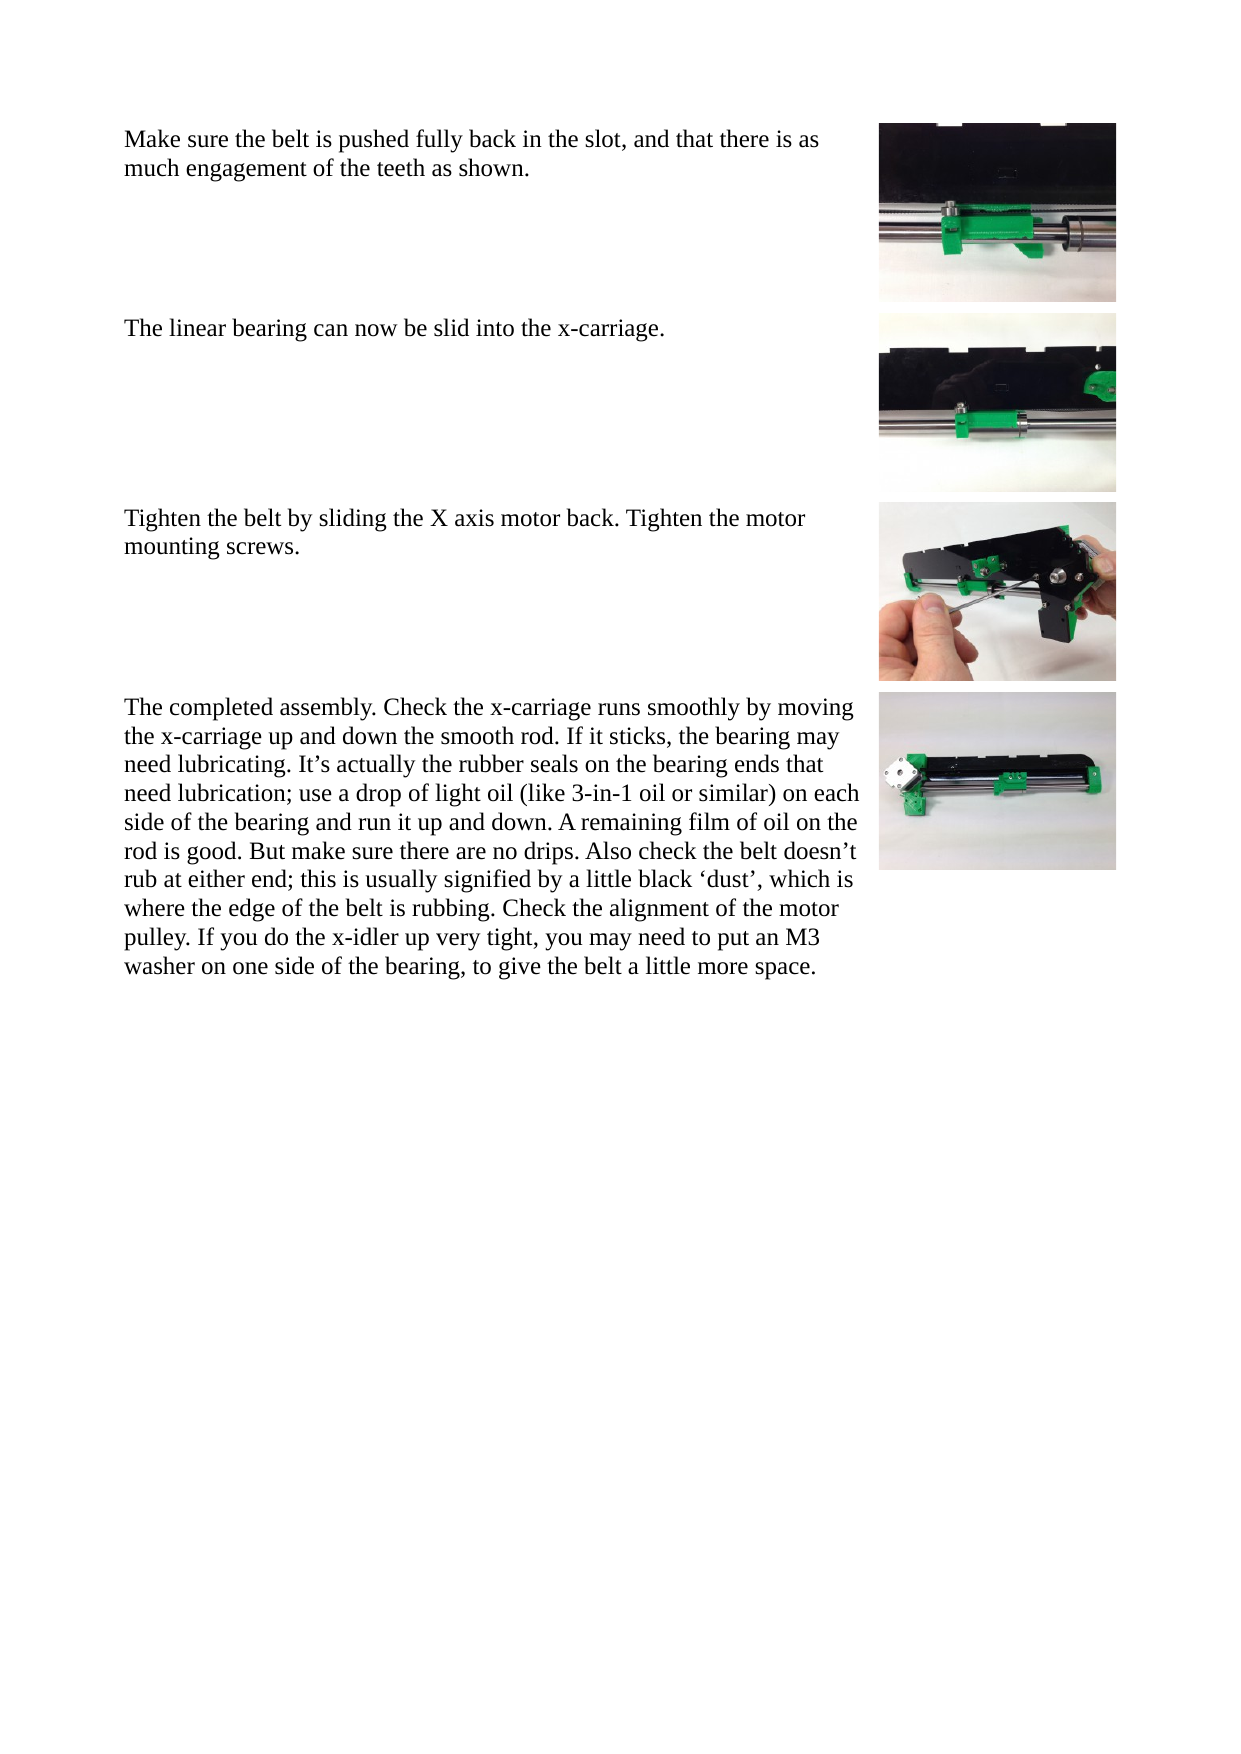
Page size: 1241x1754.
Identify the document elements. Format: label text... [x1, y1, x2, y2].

table_cell [873, 118, 1122, 307]
picture [878, 502, 1117, 681]
table_cell Tighten the belt by sliding the X axis motor back. Tighten the motor mounting screws. [118, 497, 873, 686]
picture [878, 123, 1117, 302]
table_cell [873, 686, 1122, 985]
table_cell The linear bearing can now be slid into the x-carriage. [118, 308, 873, 497]
picture [878, 692, 1117, 870]
table_cell [873, 497, 1122, 686]
picture [878, 313, 1117, 492]
table_cell [873, 308, 1122, 497]
table_cell Make sure the belt is pushed fully back in the slot, and that there is as much engagement of the teeth as shown. [118, 118, 873, 307]
table_cell The completed assembly. Check the x-carriage runs smoothly by moving the x-carriage up and down the smooth rod. If it sticks, the bearing may need lubricating. It’s actually the rubber seals on the bearing ends that need lubrication; use a drop of light oil (like 3-in-1 oil or similar) on each side of the bearing and run it up and down. A remaining film of oil on the rod is good. But make sure there are no drips. Also check the belt doesn’t rub at either end; this is usually signified by a little black ‘dust’, which is where the edge of the belt is rubbing. Check the alignment of the motor pulley. If you do the x-idler up very tight, you may need to put an M3 washer on one side of the bearing, to give the belt a little more space. [118, 686, 873, 985]
